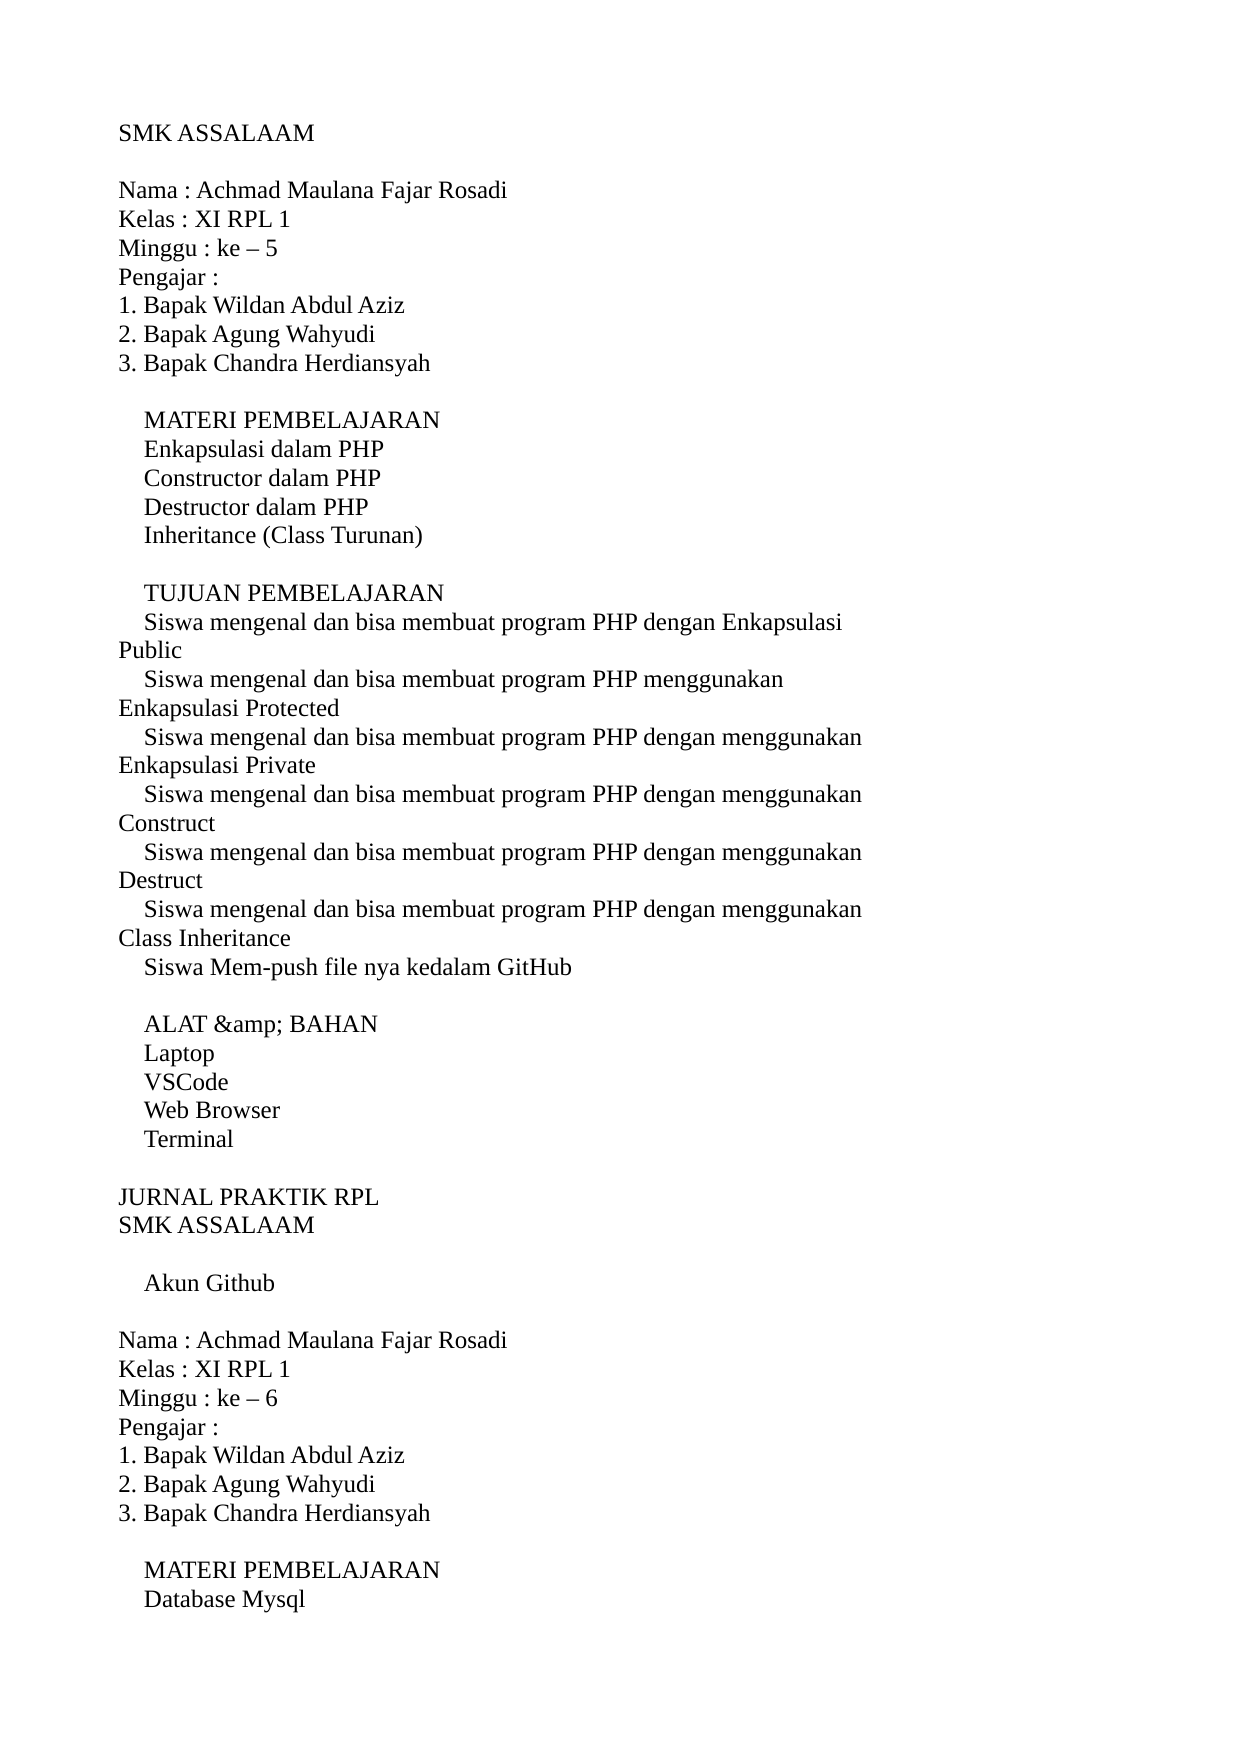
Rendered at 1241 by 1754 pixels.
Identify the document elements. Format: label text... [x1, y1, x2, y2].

text  Destructor dalam PHP [118, 492, 1122, 521]
text  VSCode [118, 1067, 1122, 1096]
text  Database Mysql [118, 1584, 1122, 1613]
text 1. Bapak Wildan Abdul Aziz [118, 1441, 1122, 1469]
text Enkapsulasi Private [118, 751, 1122, 779]
text Public [118, 636, 1122, 664]
text Pengajar : [118, 262, 1122, 291]
text JURNAL PRAKTIK RPL [118, 1182, 1122, 1211]
text Class Inheritance [118, 923, 1122, 952]
text SMK ASSALAAM [118, 1211, 1122, 1239]
text  Siswa mengenal dan bisa membuat program PHP dengan Enkapsulasi [118, 607, 1122, 636]
text  Web Browser [118, 1096, 1122, 1124]
text Kelas : XI RPL 1 [118, 1354, 1122, 1383]
text  MATERI PEMBELAJARAN [118, 1556, 1122, 1584]
text Enkapsulasi Protected [118, 693, 1122, 722]
text 2. Bapak Agung Wahyudi [118, 319, 1122, 348]
text Pengajar : [118, 1412, 1122, 1441]
text 2. Bapak Agung Wahyudi [118, 1469, 1122, 1498]
text  Akun Github [118, 1268, 1122, 1297]
text  Siswa mengenal dan bisa membuat program PHP dengan menggunakan [118, 837, 1122, 866]
text  Siswa Mem-push file nya kedalam GitHub [118, 952, 1122, 981]
text  Siswa mengenal dan bisa membuat program PHP menggunakan [118, 664, 1122, 693]
text Construct [118, 808, 1122, 837]
text Nama : Achmad Maulana Fajar Rosadi [118, 1326, 1122, 1354]
text SMK ASSALAAM [118, 118, 1122, 147]
text 3. Bapak Chandra Herdiansyah [118, 1498, 1122, 1527]
text  Terminal [118, 1124, 1122, 1153]
text Minggu : ke – 5 [118, 233, 1122, 262]
text  Inheritance (Class Turunan) [118, 521, 1122, 549]
text  MATERI PEMBELAJARAN [118, 406, 1122, 434]
text  Siswa mengenal dan bisa membuat program PHP dengan menggunakan [118, 779, 1122, 808]
text Kelas : XI RPL 1 [118, 204, 1122, 233]
text  Constructor dalam PHP [118, 463, 1122, 492]
text Destruct [118, 866, 1122, 894]
text  ALAT &amp; BAHAN [118, 1009, 1122, 1038]
text  TUJUAN PEMBELAJARAN [118, 578, 1122, 607]
text 3. Bapak Chandra Herdiansyah [118, 348, 1122, 377]
text Minggu : ke – 6 [118, 1383, 1122, 1412]
text  Enkapsulasi dalam PHP [118, 434, 1122, 463]
text  Siswa mengenal dan bisa membuat program PHP dengan menggunakan [118, 722, 1122, 751]
text Nama : Achmad Maulana Fajar Rosadi [118, 176, 1122, 204]
text 1. Bapak Wildan Abdul Aziz [118, 291, 1122, 319]
text  Siswa mengenal dan bisa membuat program PHP dengan menggunakan [118, 894, 1122, 923]
text  Laptop [118, 1038, 1122, 1067]
